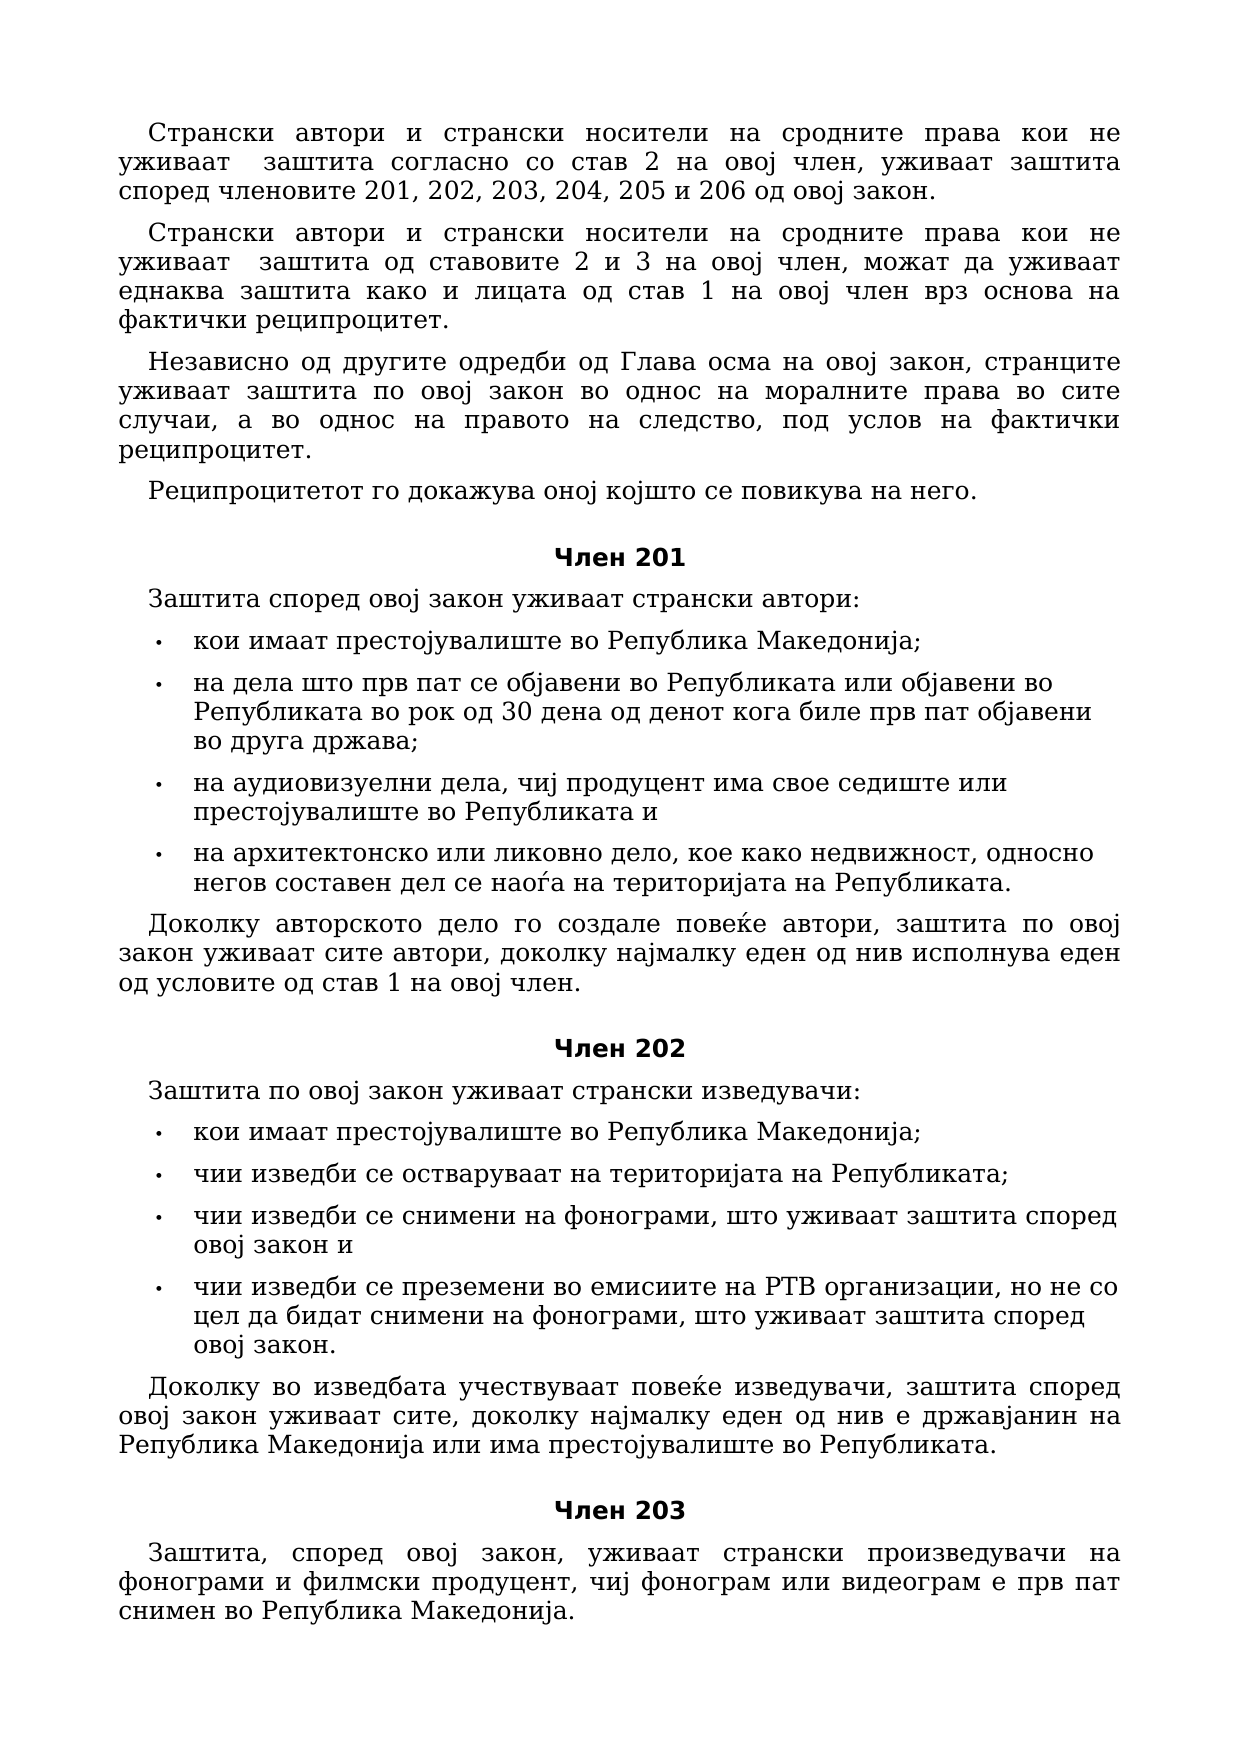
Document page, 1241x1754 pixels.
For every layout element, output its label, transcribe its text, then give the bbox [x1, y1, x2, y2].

list на дела што прв пат се објавени во Републиката или објавени во Републиката во рок од 30 дена од денот кога биле прв пат објавени во друга држава; [156, 668, 1122, 755]
text Доколку во изведбата учествуваат повеќе изведувачи, заштита според овој закон уживаат сите, доколку најмалку еден од нив е државјанин на Република Македонија или има престојувалиште во Републиката. [118, 1372, 1122, 1459]
list чии изведби се преземени во емисиите на РТВ организации, но не со цел да бидат снимени на фонограми, што уживаат заштита според овој закон. [156, 1272, 1122, 1359]
text Заштита, според овој закон, уживаат странски произведувачи на фонограми и филмски продуцент, чиј фонограм или видеограм е прв пат снимен во Република Македонија. [118, 1538, 1122, 1626]
text Независно од другите одредби од Глава осма на овој закон, странците уживаат заштита по овој закон во однос на моралните права во сите случаи, а во однос на правото на следство, под услов на фактички реципроцитет. [118, 347, 1122, 464]
text Заштита според овој закон уживаат странски автори: [118, 584, 1122, 614]
text Заштита по овој закон уживаат странски изведувачи: [118, 1076, 1122, 1105]
subtitle Член 203 [118, 1497, 1122, 1526]
list кои имаат престојувалиште во Република Македонија; [156, 1117, 1122, 1147]
list на архитектонско или ликовно дело, кое како недвижност, односно негов составен дел се наоѓа на територијата на Републиката. [156, 839, 1122, 897]
text Доколку авторското дело го создале повеќе автори, заштита по овој закон уживаат сите автори, доколку најмалку еден од нив исполнува еден од условите од став 1 на овој член. [118, 909, 1122, 997]
text Странски автори и странски носители на сродните права кои не уживаат заштита од ставовите 2 и 3 на овој член, можат да уживаат еднаква заштита како и лицата од став 1 на овој член врз основа на фактички реципроцитет. [118, 218, 1122, 335]
text Странски автори и странски носители на сродните права кои не уживаат заштита согласно со став 2 на овој член, уживаат заштита според членовите 201, 202, 203, 204, 205 и 206 од овој закон. [118, 118, 1122, 206]
list чии изведби се остваруваат на територијата на Републиката; [156, 1159, 1122, 1188]
list чии изведби се снимени на фонограми, што уживаат заштита според овој закон и [156, 1201, 1122, 1259]
list на аудиовизуелни дела, чиј продуцент има свое седиште или престојувалиште во Републиката и [156, 768, 1122, 826]
subtitle Член 202 [118, 1034, 1122, 1063]
subtitle Член 201 [118, 543, 1122, 572]
list кои имаат престојувалиште во Република Македонија; [156, 626, 1122, 655]
text Реципроцитетот го докажува оној којшто се повикува на него. [118, 476, 1122, 506]
